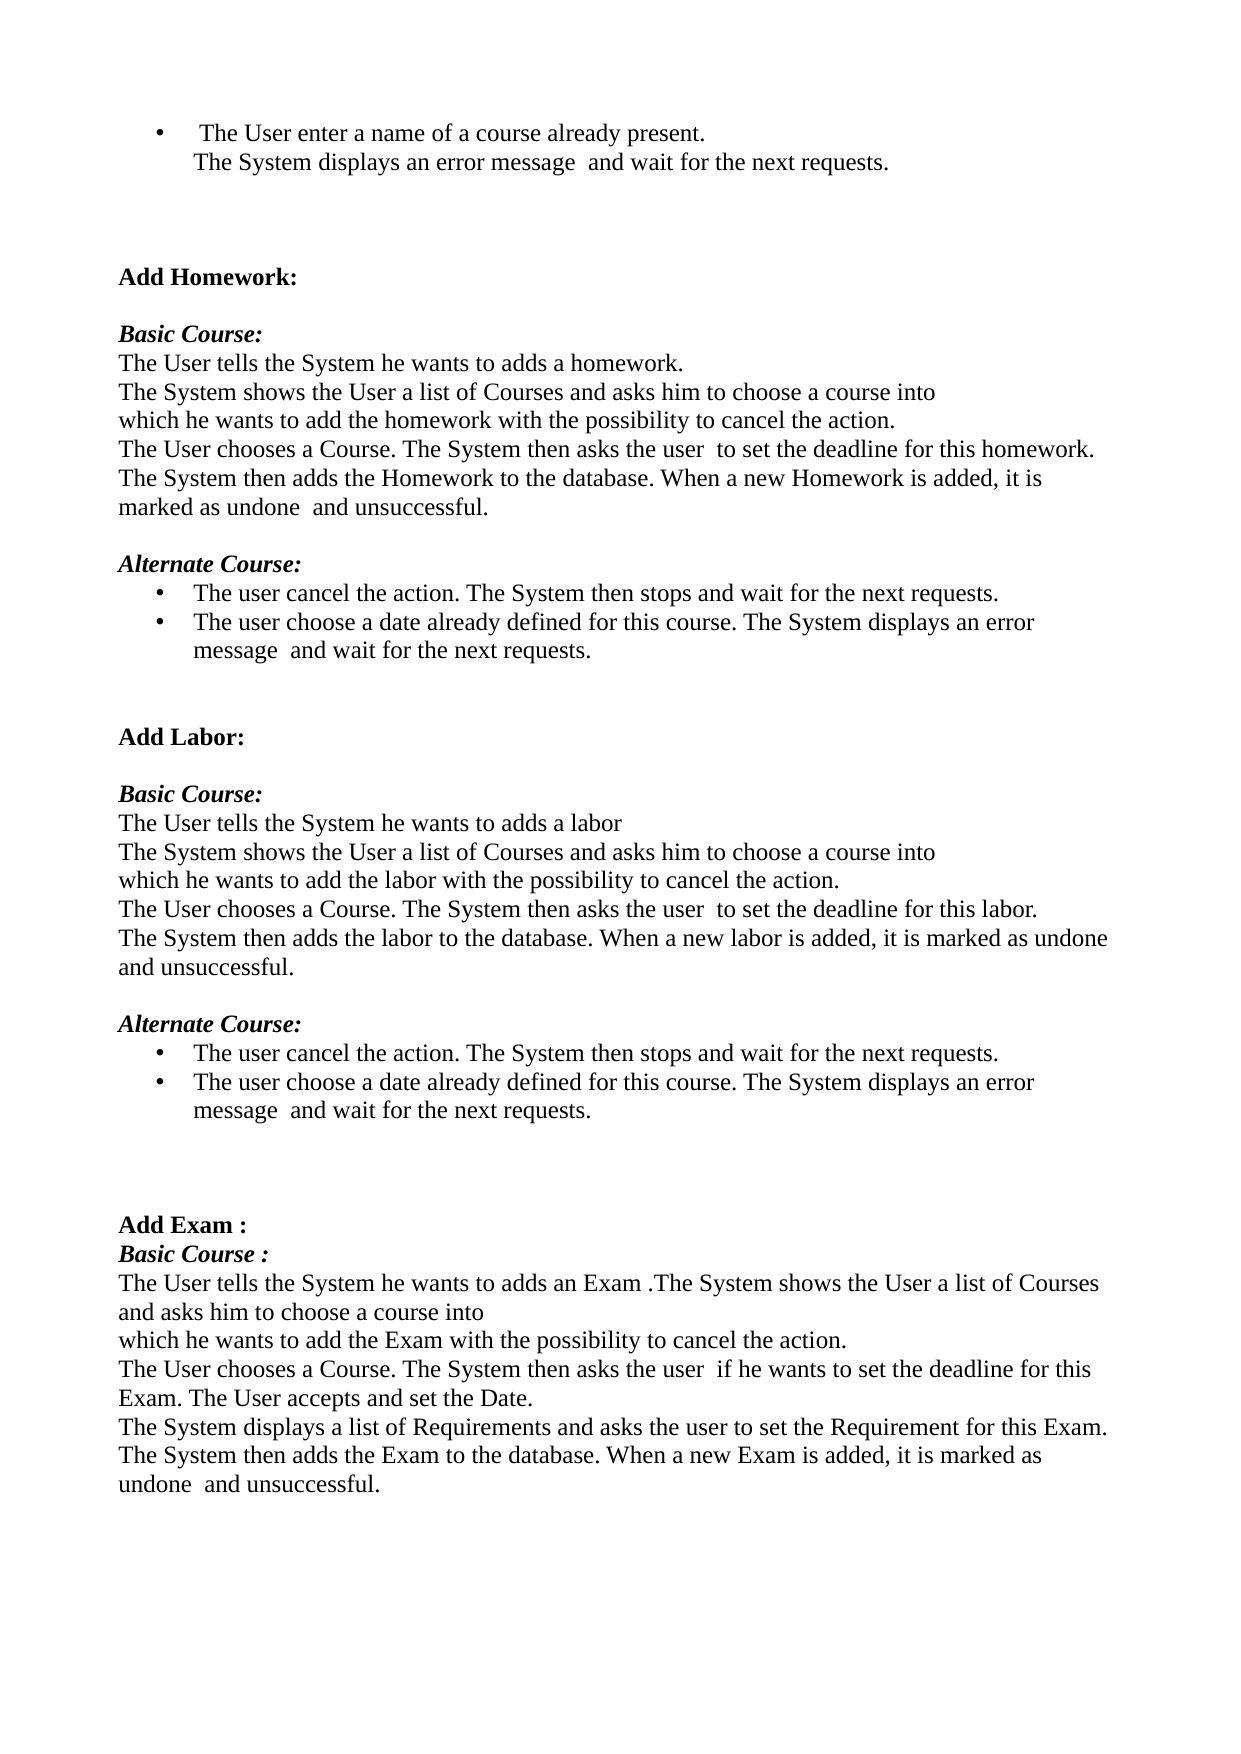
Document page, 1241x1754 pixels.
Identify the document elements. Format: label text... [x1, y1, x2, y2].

text The System then adds the labor to the database. When a new labor is added, it is marked as undone and unsuccessful. [118, 923, 1122, 981]
text Basic Course : [118, 1239, 1122, 1268]
text Alternate Course: [118, 1009, 1122, 1038]
text The System displays a list of Requirements and asks the user to set the Requirement for this Exam. [118, 1412, 1122, 1441]
text The User chooses a Course. The System then asks the user to set the deadline for this homework. [118, 434, 1122, 463]
list The User enter a name of a course already present. [156, 118, 1122, 147]
list The user cancel the action. The System then stops and wait for the next requests. [156, 1038, 1122, 1067]
text which he wants to add the homework with the possibility to cancel the action. [118, 406, 1122, 434]
text The User tells the System he wants to adds a labor [118, 808, 1122, 837]
text which he wants to add the labor with the possibility to cancel the action. [118, 866, 1122, 894]
text Basic Course: [118, 779, 1122, 808]
text The System shows the User a list of Courses and asks him to choose a course into [118, 377, 1122, 406]
text The User tells the System he wants to adds a homework. [118, 348, 1122, 377]
text The User tells the System he wants to adds an Exam .The System shows the User a list of Courses and asks him to choose a course into [118, 1268, 1122, 1326]
text Basic Course: [118, 319, 1122, 348]
text The System then adds the Homework to the database. When a new Homework is added, it is marked as undone and unsuccessful. [118, 463, 1122, 521]
list The user cancel the action. The System then stops and wait for the next requests. [156, 578, 1122, 607]
text Alternate Course: [118, 549, 1122, 578]
text which he wants to add the Exam with the possibility to cancel the action. [118, 1326, 1122, 1354]
list The System displays an error message and wait for the next requests. [156, 147, 1122, 176]
text Add Homework: [118, 262, 1122, 291]
text The User chooses a Course. The System then asks the user if he wants to set the deadline for this Exam. The User accepts and set the Date. [118, 1354, 1122, 1412]
text The System shows the User a list of Courses and asks him to choose a course into [118, 837, 1122, 866]
text The System then adds the Exam to the database. When a new Exam is added, it is marked as undone and unsuccessful. [118, 1441, 1122, 1498]
list The user choose a date already defined for this course. The System displays an error message and wait for the next requests. [156, 1067, 1122, 1124]
text Add Exam : [118, 1211, 1122, 1239]
text The User chooses a Course. The System then asks the user to set the deadline for this labor. [118, 894, 1122, 923]
list The user choose a date already defined for this course. The System displays an error message and wait for the next requests. [156, 607, 1122, 664]
text Add Labor: [118, 722, 1122, 751]
